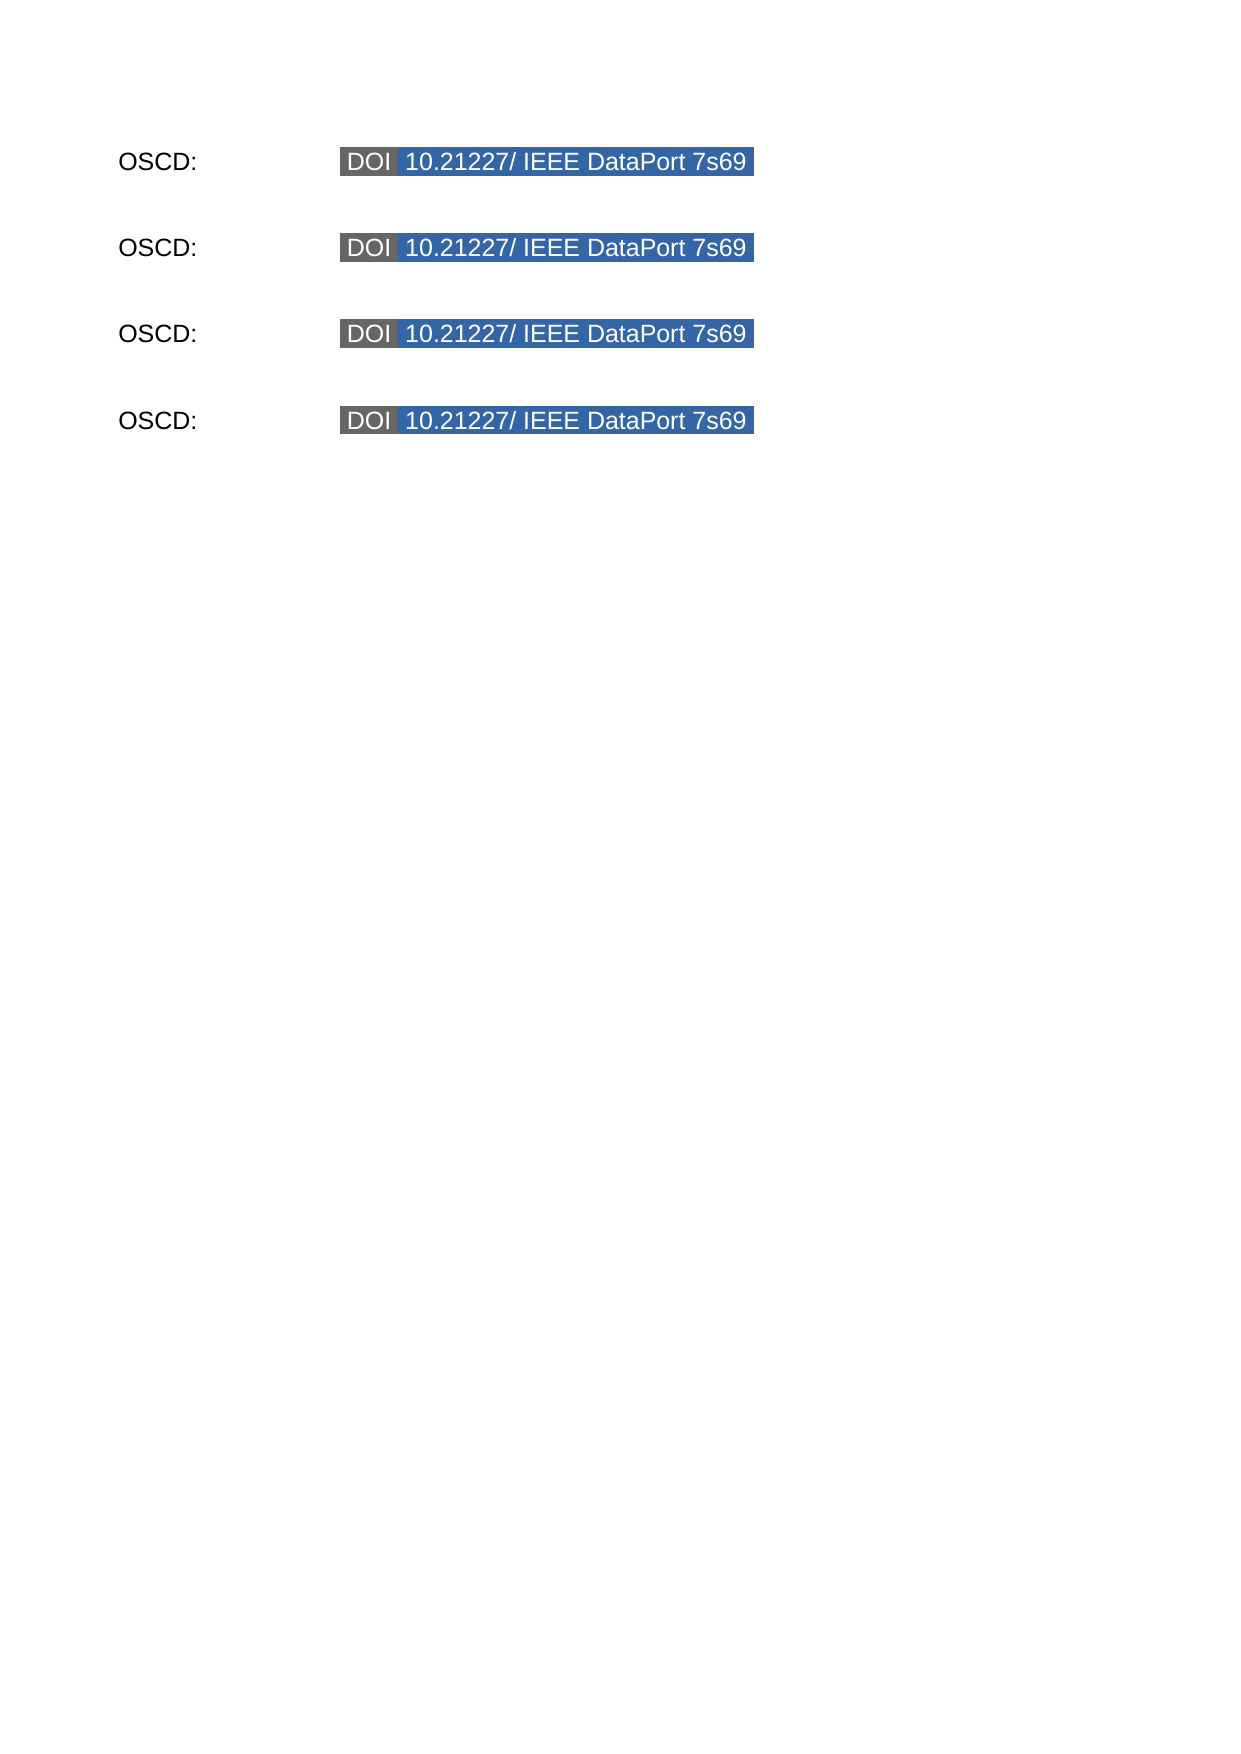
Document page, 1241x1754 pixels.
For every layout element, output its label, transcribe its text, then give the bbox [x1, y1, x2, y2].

text OSCD: DOI 10.21227/ IEEE DataPort 7s69 [118, 319, 1122, 348]
text OSCD: DOI 10.21227/ IEEE DataPort 7s69 [118, 233, 1122, 262]
text OSCD: DOI 10.21227/ IEEE DataPort 7s69 [118, 147, 1122, 176]
text OSCD: DOI 10.21227/ IEEE DataPort 7s69 [118, 406, 1122, 434]
